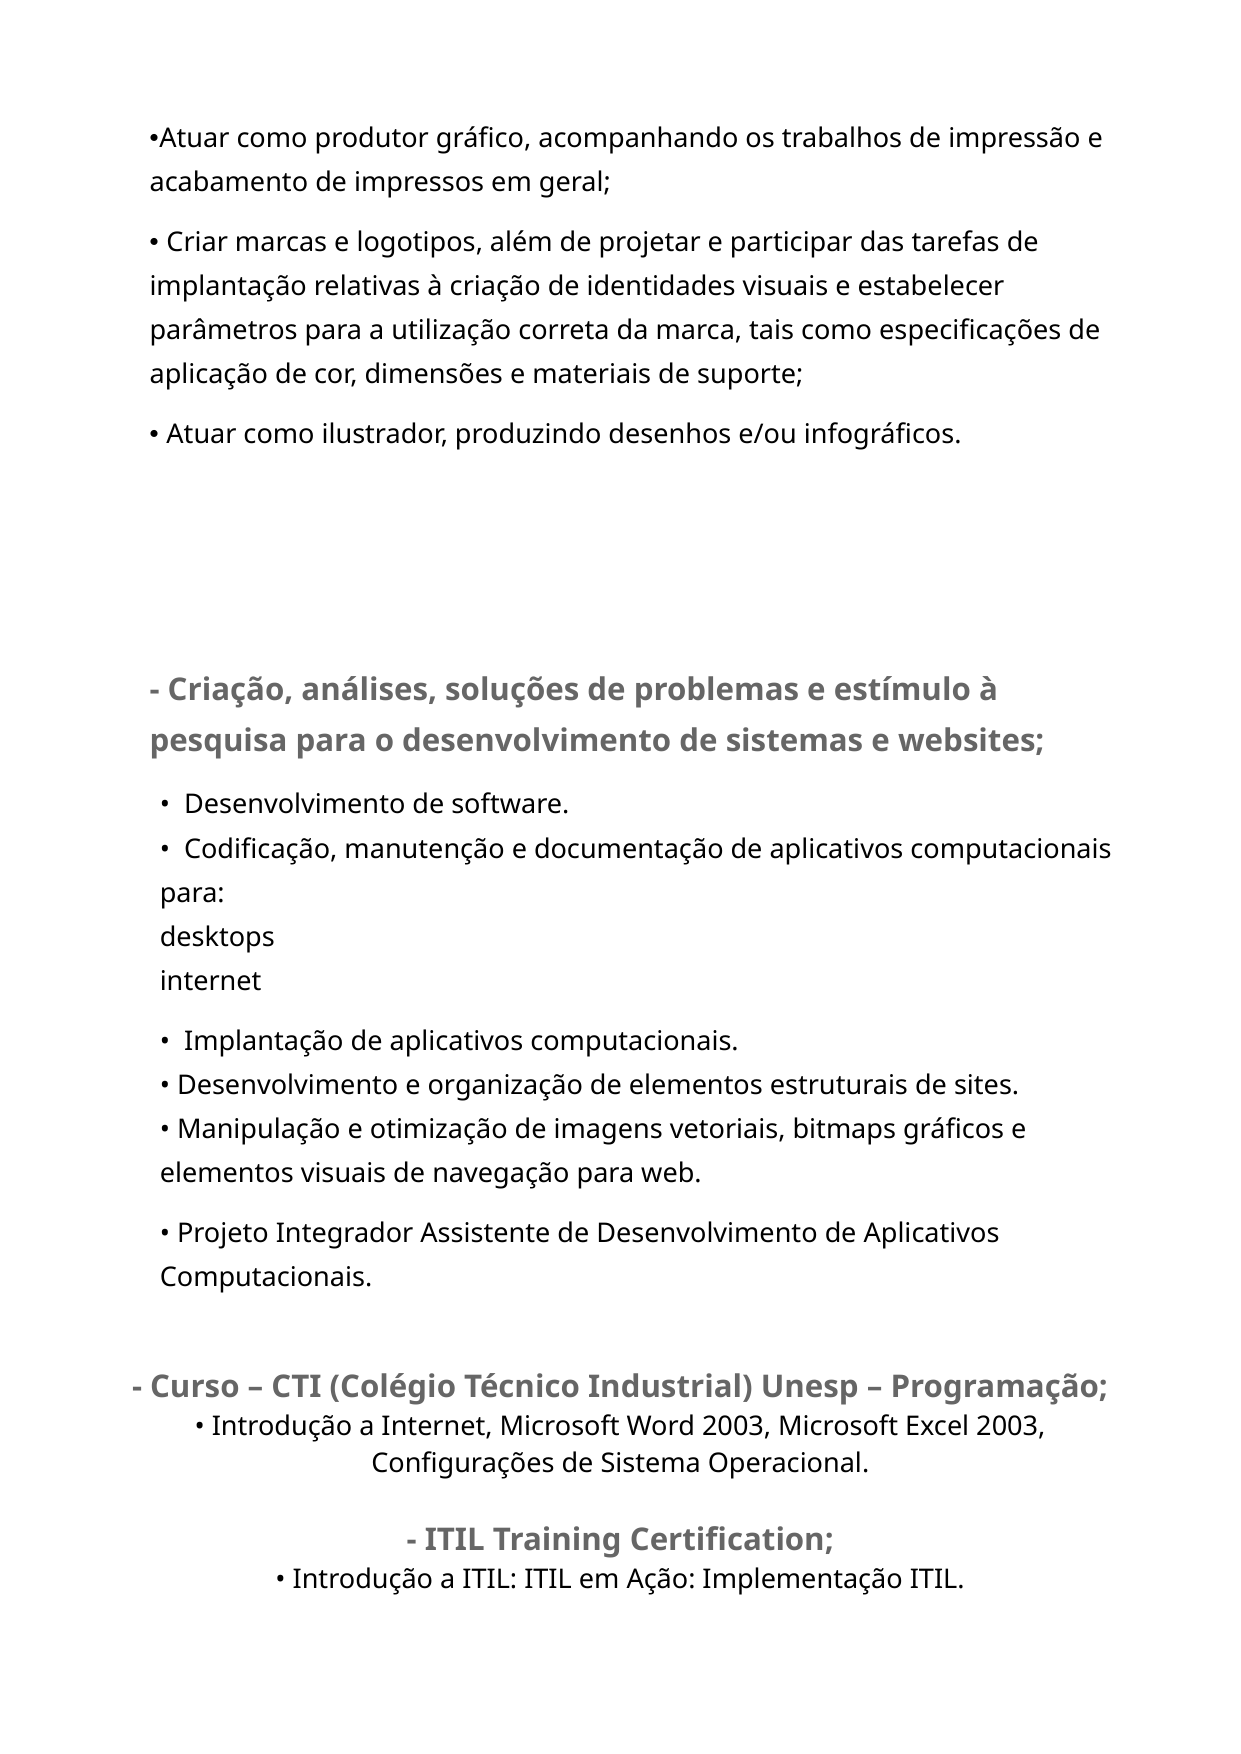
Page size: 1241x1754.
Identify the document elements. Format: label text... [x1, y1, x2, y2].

list Criar marcas e logotipos, além de projetar e participar das tarefas de implantação relativas à criação de identidades visuais e estabelecer parâmetros para a utilização correta da marca, tais como especificações de aplicação de cor, dimensões e materiais de suporte; [149, 222, 1122, 391]
text - Curso – CTI (Colégio Técnico Industrial) Unesp – Programação; [118, 1364, 1122, 1406]
text • Introdução a Internet, Microsoft Word 2003, Microsoft Excel 2003, Configurações de Sistema Operacional. [118, 1406, 1122, 1480]
text • Projeto Integrador Assistente de Desenvolvimento de Aplicativos Computacionais. [159, 1214, 1122, 1295]
text • Implantação de aplicativos computacionais. • Desenvolvimento e organização de elementos estruturais de sites. • Manipulação e otimização de imagens vetoriais, bitmaps gráficos e elementos visuais de navegação para web. [159, 1021, 1122, 1191]
text - Criação, análises, soluções de problemas e estímulo à pesquisa para o desenvolvimento de sistemas e websites; [149, 667, 1122, 761]
list Atuar como produtor gráfico, acompanhando os trabalhos de impressão e acabamento de impressos em geral; [149, 118, 1122, 199]
list Atuar como ilustrador, produzindo desenhos e/ou infográficos. [149, 414, 1122, 451]
text • Desenvolvimento de software. • Codificação, manutenção e documentação de aplicativos computacionais para: desktops internet [159, 785, 1122, 998]
text - ITIL Training Certification; [118, 1517, 1122, 1560]
text • Introdução a ITIL: ITIL em Ação: Implementação ITIL. [118, 1560, 1122, 1597]
